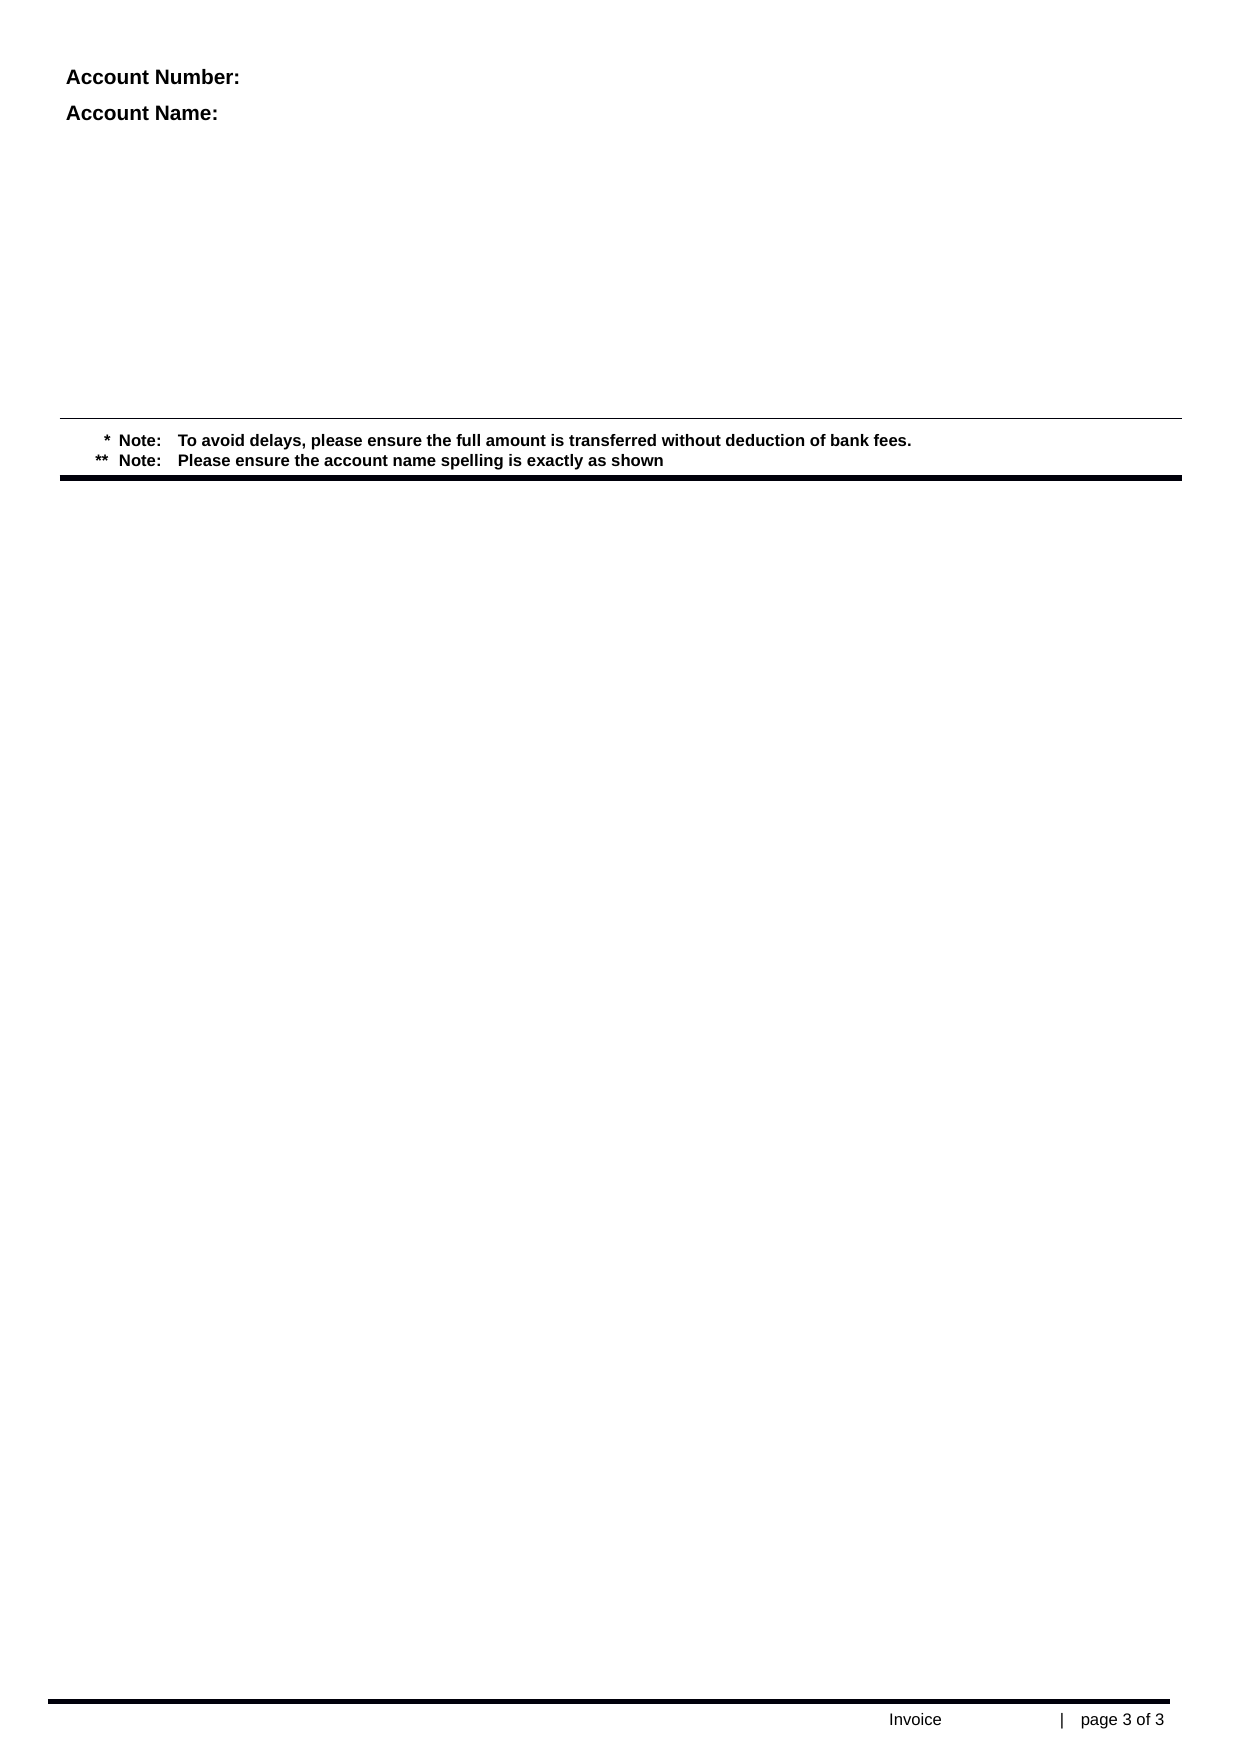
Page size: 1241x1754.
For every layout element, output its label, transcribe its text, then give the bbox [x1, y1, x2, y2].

table_cell * Note: To avoid delays, please ensure the full amount is transferred without deduction of bank fees. ** Note: Please ensure the account name spelling is exactly as shown [60, 419, 1182, 475]
table_cell Bank Address: <o.partner_id.default_payment_method and o.partner_id.default_payment_method.bank_address and o.partner_id.default_payment_method.bank_address or '' > [633, 59, 1182, 418]
table_cell <o.partner_id.default_payment_method and o.partner_id.default_payment_method.account_number and o.partner_id.default_payment_method.account_number or ''> <o.partner_id.default_payment_method and o.partner_id.default_payment_method.account_name and o.partner_id.default_payment_method.account_name or '' > [247, 59, 633, 418]
table_cell Account Number: Account Name: [60, 59, 247, 418]
